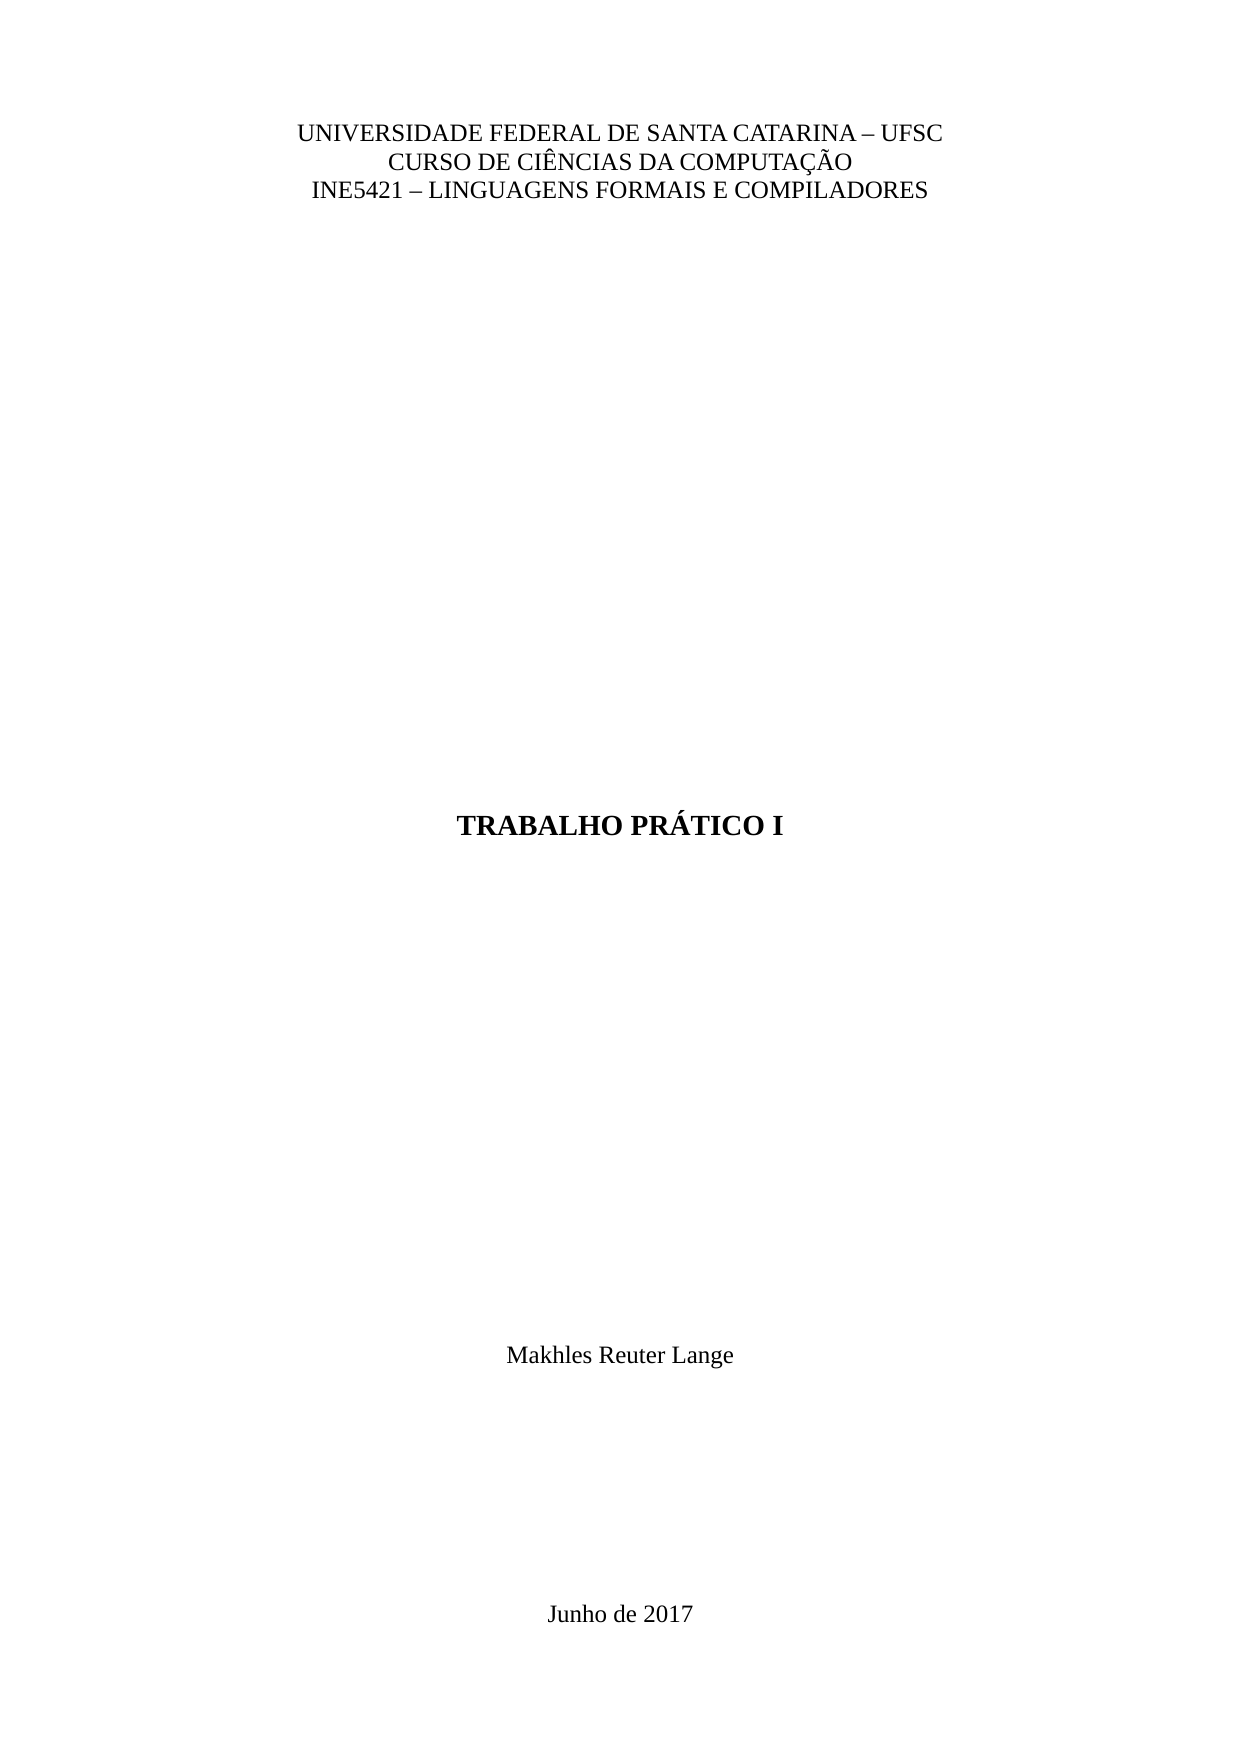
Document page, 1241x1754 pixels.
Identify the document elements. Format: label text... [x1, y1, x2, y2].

text Makhles Reuter Lange [118, 1340, 1122, 1369]
text INE5421 – LINGUAGENS FORMAIS E COMPILADORES [118, 176, 1122, 204]
text Junho de 2017 [118, 1599, 1122, 1627]
text TRABALHO PRÁTICO I [118, 808, 1122, 842]
text UNIVERSIDADE FEDERAL DE SANTA CATARINA – UFSC [118, 118, 1122, 147]
text CURSO DE CIÊNCIAS DA COMPUTAÇÃO [118, 147, 1122, 176]
